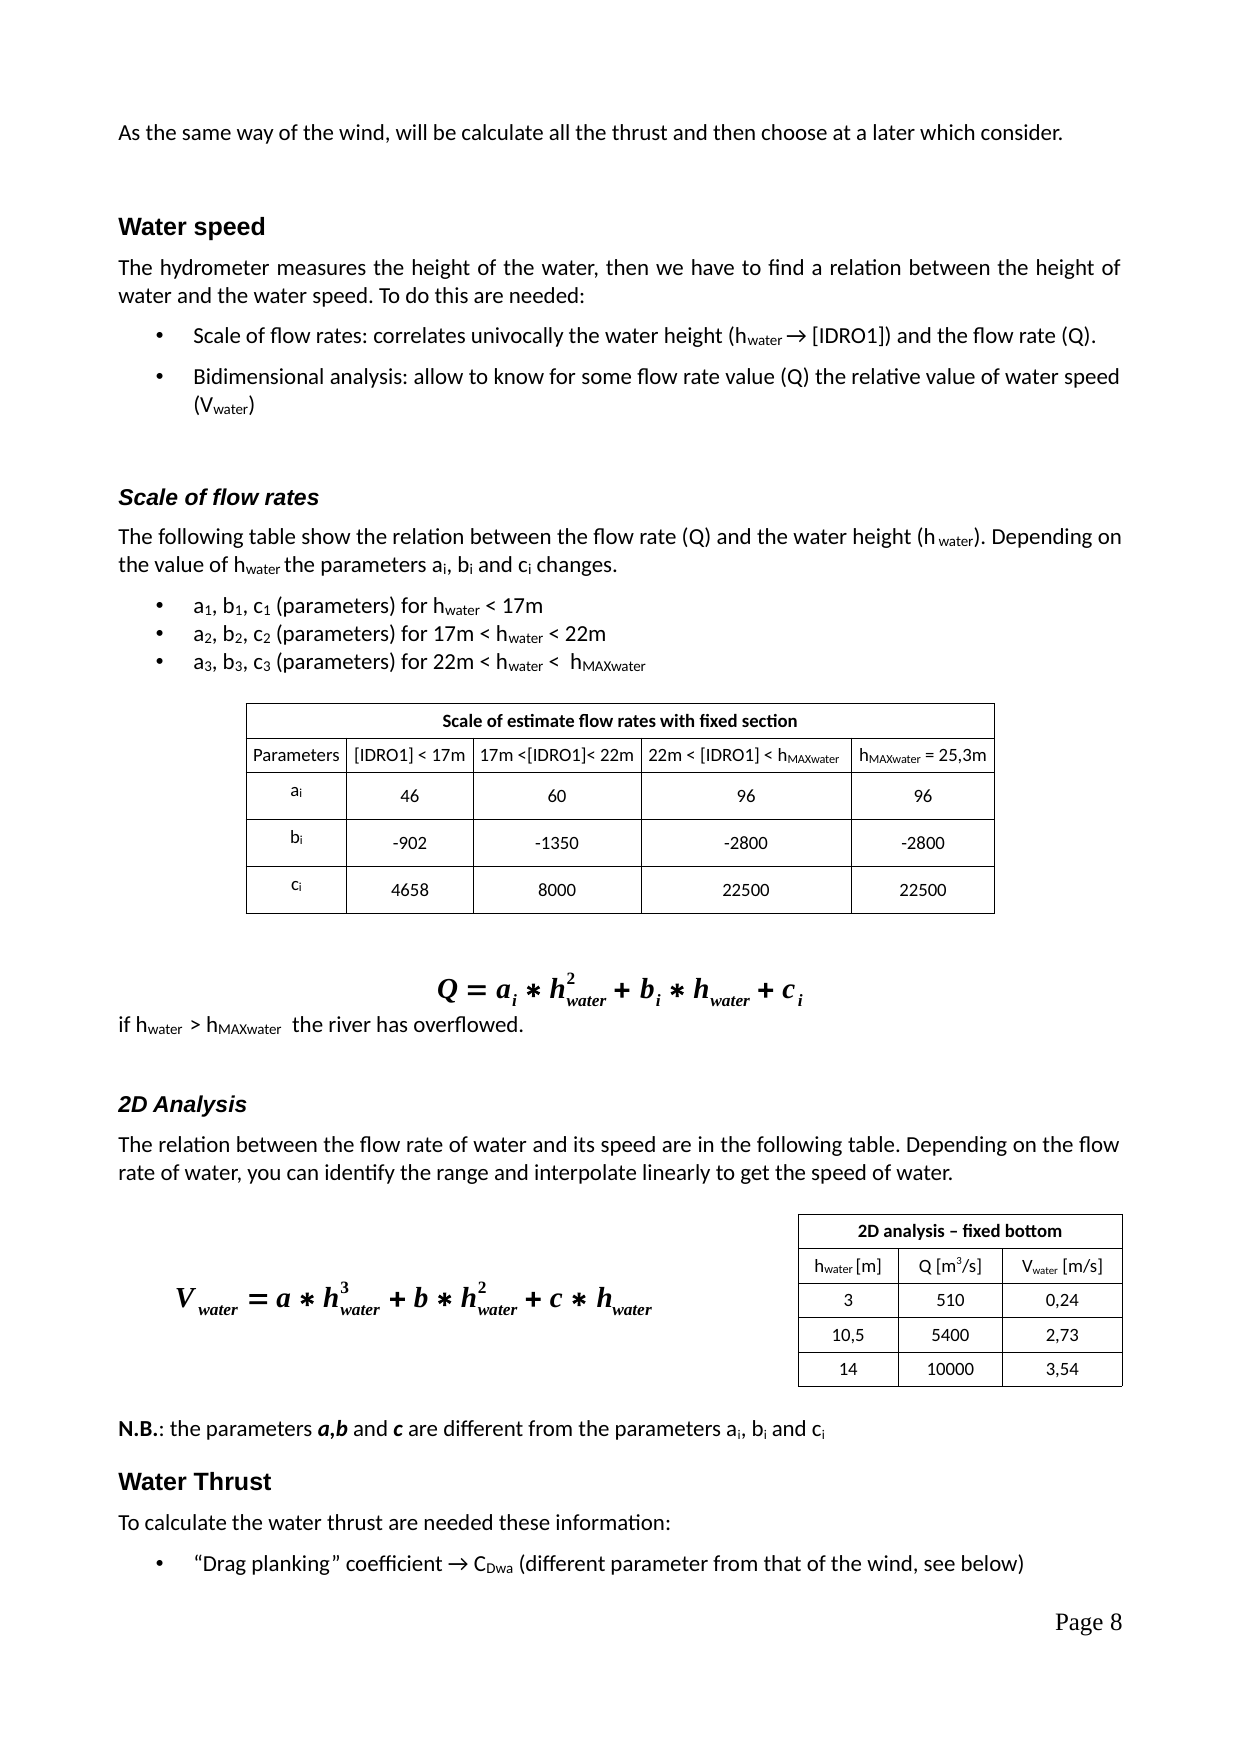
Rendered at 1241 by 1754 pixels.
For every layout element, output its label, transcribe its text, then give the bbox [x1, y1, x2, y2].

table_cell Q [m3/s] [899, 1249, 1002, 1283]
list a2, b2, c2 (parameters) for 17m < hwater < 22m [156, 619, 1122, 647]
table_cell hMAXwater = 25,3m [852, 739, 994, 772]
list Bidimensional analysis: allow to know for some flow rate value (Q) the relative value of water speed (Vwater) [156, 362, 1122, 418]
table_cell 3 [799, 1284, 898, 1317]
table_cell 10000 [899, 1353, 1002, 1386]
list Scale of flow rates: correlates univocally the water height (hwater → [IDRO1]) and the flow rate (Q). [156, 321, 1122, 349]
table_cell 8000 [474, 867, 641, 913]
table_cell -2800 [642, 820, 851, 866]
table_cell 14 [799, 1353, 898, 1386]
table_cell -2800 [852, 820, 994, 866]
text The following table show the relation between the flow rate (Q) and the water height (hwater). Depending on the value of hwater the parameters ai, bi and ci changes. [118, 522, 1122, 578]
text To calculate the water thrust are needed these information: [118, 1508, 1122, 1537]
table_header 2D analysis – fixed bottom [799, 1215, 1122, 1248]
table_cell 17m <[IDRO1]< 22m [474, 739, 641, 772]
subtitle Water speed [118, 212, 1122, 240]
subtitle Water Thrust [118, 1467, 1122, 1496]
table_cell -902 [347, 820, 473, 866]
table_cell ci [247, 867, 346, 913]
text if hwater > hMAXwater the river has overflowed. [118, 1010, 1122, 1038]
table_cell 22500 [642, 867, 851, 913]
table_cell Parameters [247, 739, 346, 772]
table_cell ai [247, 773, 346, 819]
subtitle Scale of flow rates [118, 483, 1122, 510]
table_cell 96 [642, 773, 851, 819]
table_cell -1350 [474, 820, 641, 866]
table_cell 2,73 [1003, 1318, 1122, 1352]
table_cell 4658 [347, 867, 473, 913]
text The relation between the flow rate of water and its speed are in the following table. Depending on the flow rate of water, you can identify the range and interpolate linearly to get the speed of water. [118, 1130, 1122, 1186]
table_cell hwater [m] [799, 1249, 898, 1283]
table_cell 60 [474, 773, 641, 819]
table_cell 10,5 [799, 1318, 898, 1352]
subtitle 2D Analysis [118, 1091, 1122, 1117]
table_header Scale of estimate flow rates with fixed section [247, 704, 994, 737]
table_cell 96 [852, 773, 994, 819]
text As the same way of the wind, will be calculate all the thrust and then choose at a later which consider. [118, 118, 1122, 146]
table_cell 22500 [852, 867, 994, 913]
table_cell 5400 [899, 1318, 1002, 1352]
list a1, b1, c1 (parameters) for hwater < 17m [156, 591, 1122, 619]
table_cell bi [247, 820, 346, 866]
text N.B.: the parameters a,b and c are different from the parameters ai, bi and ci [118, 1414, 1122, 1442]
table_cell Vwater [m/s] [1003, 1249, 1122, 1283]
table_cell 22m < [IDRO1] < hMAXwater [642, 739, 851, 772]
table_cell 3,54 [1003, 1353, 1122, 1386]
table_cell 46 [347, 773, 473, 819]
table_cell 0,24 [1003, 1284, 1122, 1317]
table_cell [IDRO1] < 17m [347, 739, 473, 772]
list “Drag planking” coefficient → CDwa (different parameter from that of the wind, see below) [156, 1549, 1122, 1577]
table_cell 510 [899, 1284, 1002, 1317]
list a3, b3, c3 (parameters) for 22m < hwater < hMAXwater [156, 647, 1122, 675]
text The hydrometer measures the height of the water, then we have to find a relation between the height of water and the water speed. To do this are needed: [118, 253, 1122, 309]
